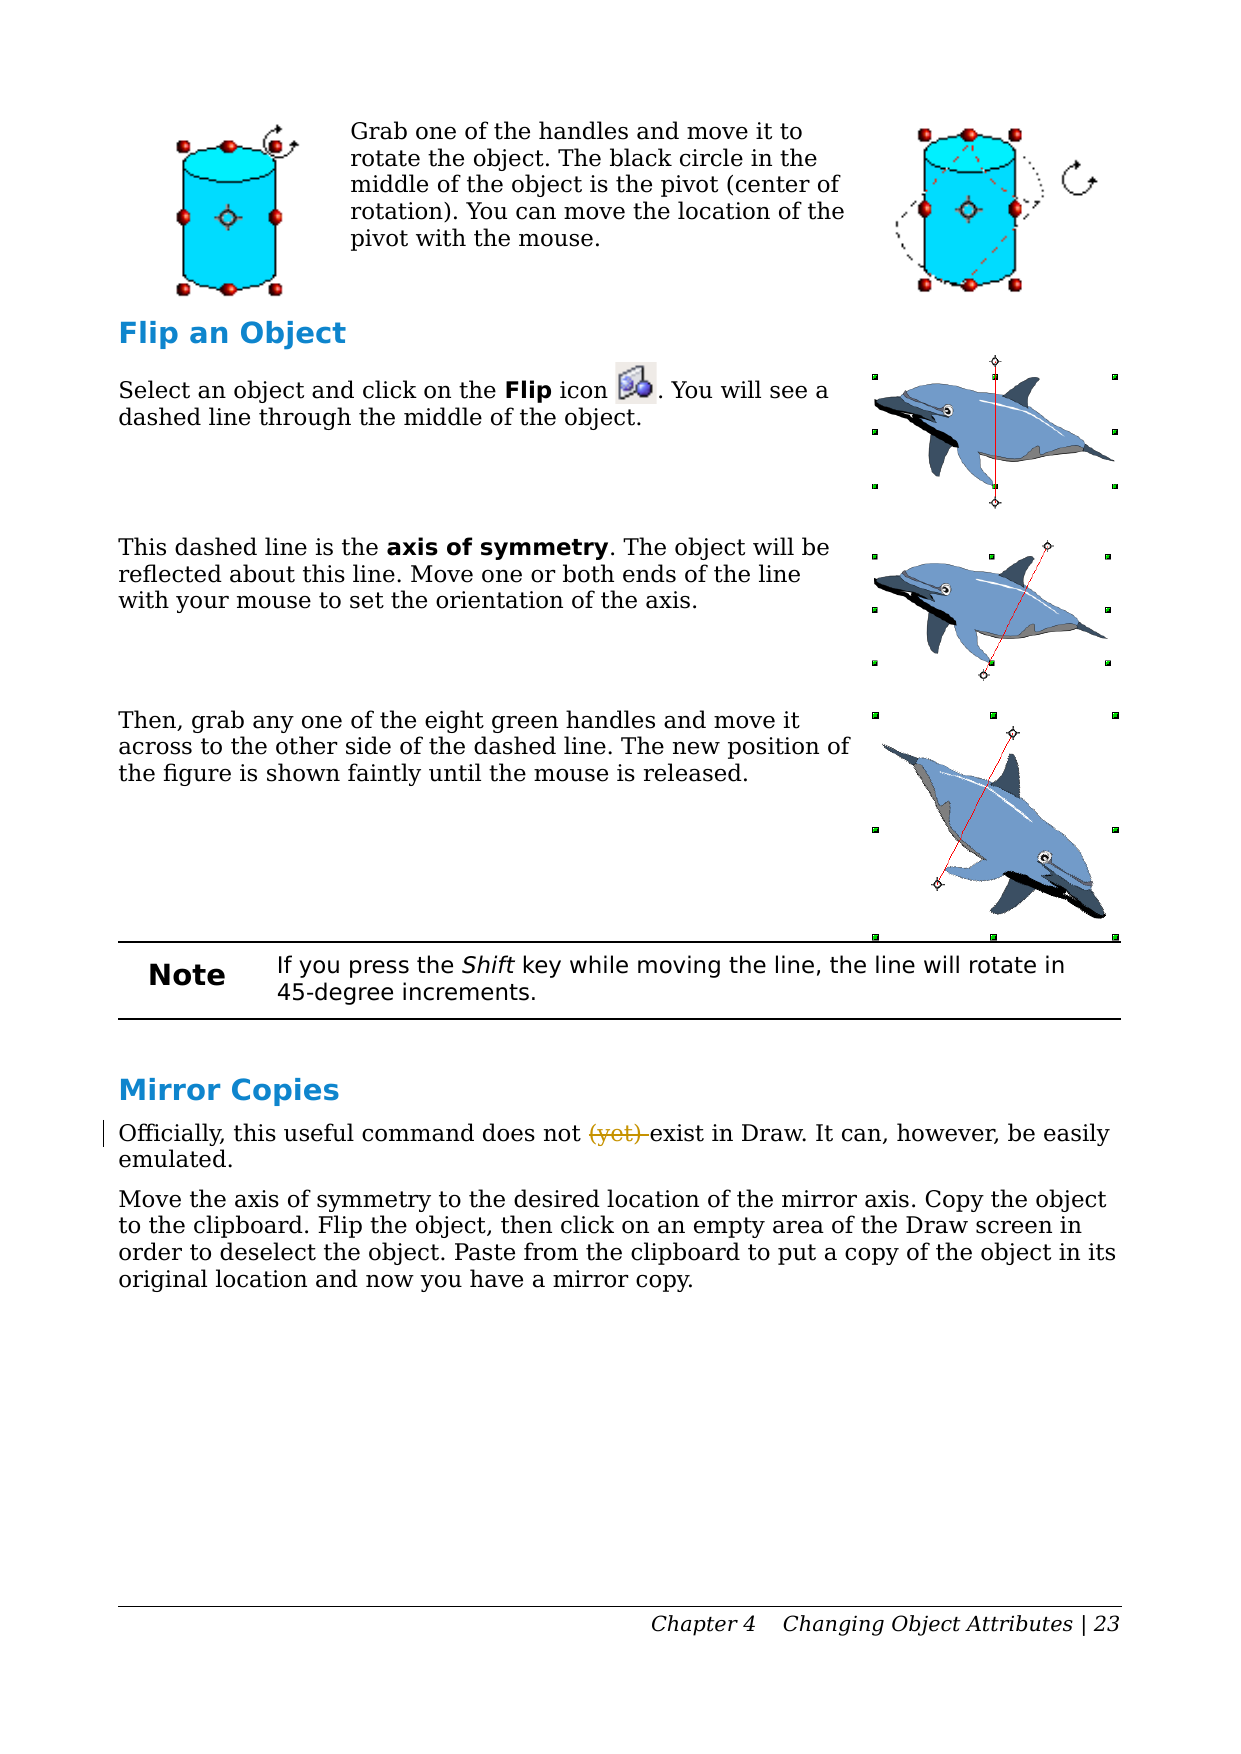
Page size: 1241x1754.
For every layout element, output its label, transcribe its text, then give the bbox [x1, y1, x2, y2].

picture [871, 538, 1112, 682]
text Then, grab any one of the eight green handles and move it across to the other side of the dashed line. The new position of the figure is shown faintly until the mouse is released. [118, 707, 1122, 787]
subtitle Mirror Copies [118, 1073, 1122, 1107]
table_header [861, 118, 878, 304]
text Officially, this useful command does not exist in Draw. It can, however, be easily emulated. [118, 1120, 1122, 1173]
table_header [1105, 118, 1122, 304]
picture [871, 353, 1119, 509]
table_header If you press the Shift key while moving the line, the line will rotate in 45-degree increments. [255, 943, 1121, 1018]
text Move the axis of symmetry to the desired location of the mirror axis. Copy the object to the clipboard. Flip the object, then click on an empty area of the Draw screen in order to deselect the object. Paste from the clipboard to put a copy of the object in its original location and now you have a mirror copy. [118, 1186, 1122, 1292]
table_header [118, 118, 166, 304]
text Select an object and click on the Flip icon . You will see a dashed line through the middle of the object. [118, 363, 871, 431]
table_header Grab one of the handles and move it to rotate the object. The black circle in the middle of the object is the pivot (center of rotation). You can move the location of the pivot with the mouse. [350, 118, 861, 304]
picture [878, 118, 1105, 305]
table_header [303, 118, 350, 304]
table_header Note [118, 943, 255, 1018]
picture [869, 709, 1120, 941]
subtitle Flip an Object [118, 316, 1122, 350]
text This dashed line is the axis of symmetry. The object will be reflected about this line. Move one or both ends of the line with your mouse to set the orientation of the axis. [118, 534, 1122, 614]
picture [615, 362, 657, 404]
picture [166, 118, 303, 305]
